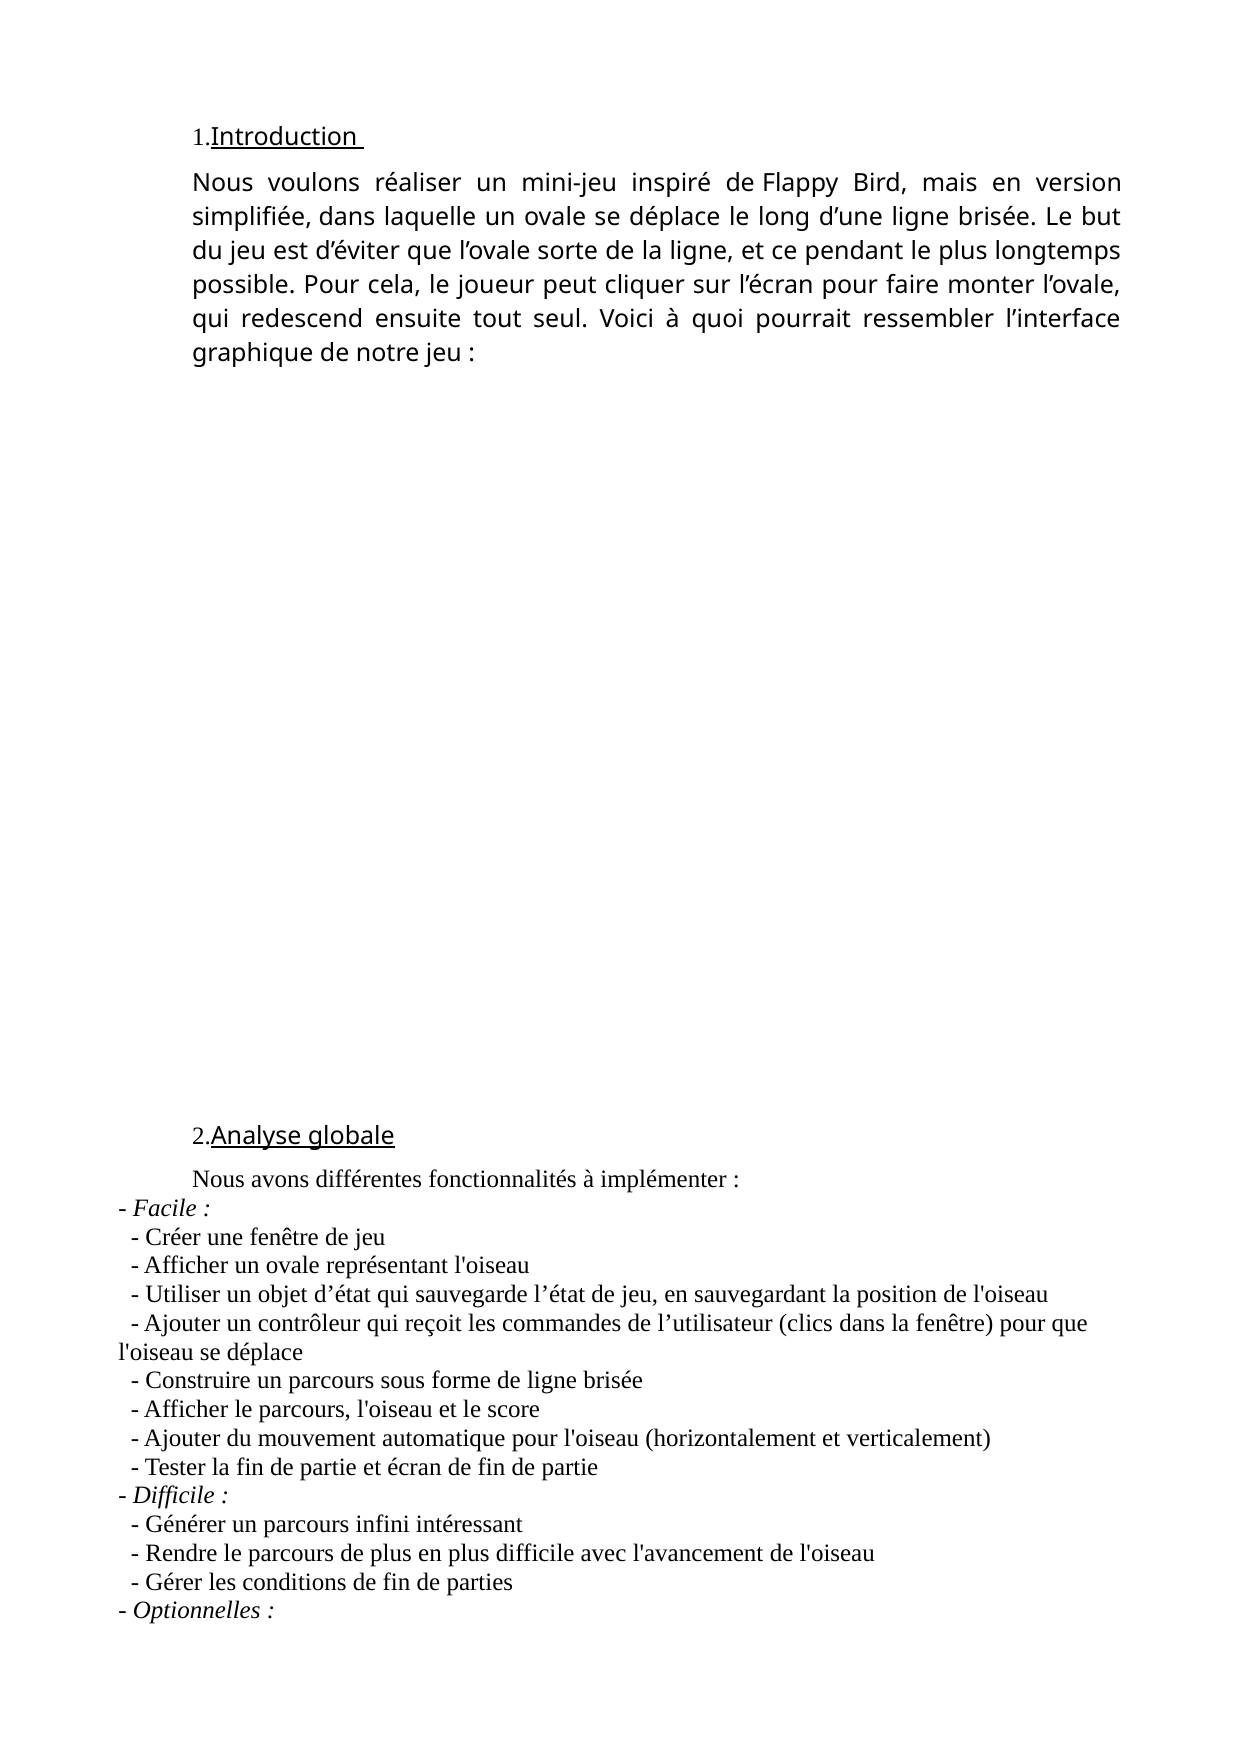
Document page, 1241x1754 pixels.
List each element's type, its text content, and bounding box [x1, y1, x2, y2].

text - Générer un parcours infini intéressant [118, 1509, 1122, 1538]
list Analyse globale [118, 1118, 1122, 1152]
text - Ajouter un contrôleur qui reçoit les commandes de l’utilisateur (clics dans la fenêtre) pour que l'oiseau se déplace [118, 1308, 1122, 1365]
text - Tester la fin de partie et écran de fin de partie [118, 1452, 1122, 1480]
text - Difficile : [118, 1480, 1122, 1509]
text - Optionnelles : [118, 1595, 1122, 1624]
text - Ajouter du mouvement automatique pour l'oiseau (horizontalement et verticalement) [118, 1423, 1122, 1452]
text - Créer une fenêtre de jeu [118, 1222, 1122, 1250]
text - Construire un parcours sous forme de ligne brisée [118, 1365, 1122, 1394]
list Introduction [118, 118, 1122, 152]
list Nous avons différentes fonctionnalités à implémenter : [118, 1164, 1122, 1193]
text - Gérer les conditions de fin de parties [118, 1567, 1122, 1595]
text - Afficher le parcours, l'oiseau et le score [118, 1394, 1122, 1423]
text - Utiliser un objet d’état qui sauvegarde l’état de jeu, en sauvegardant la position de l'oiseau [118, 1279, 1122, 1308]
text - Facile : [118, 1193, 1122, 1222]
list Nous voulons réaliser un mini-jeu inspiré de Flappy Bird, mais en version simplifiée, dans laquelle un ovale se déplace le long d’une ligne brisée. Le but du jeu est d’éviter que l’ovale sorte de la ligne, et ce pendant le plus longtemps possible. Pour cela, le joueur peut cliquer sur l’écran pour faire monter l’ovale, qui redescend ensuite tout seul. Voici à quoi pourrait ressembler l’interface graphique de notre jeu : [118, 165, 1122, 369]
text - Afficher un ovale représentant l'oiseau [118, 1250, 1122, 1279]
text - Rendre le parcours de plus en plus difficile avec l'avancement de l'oiseau [118, 1538, 1122, 1567]
